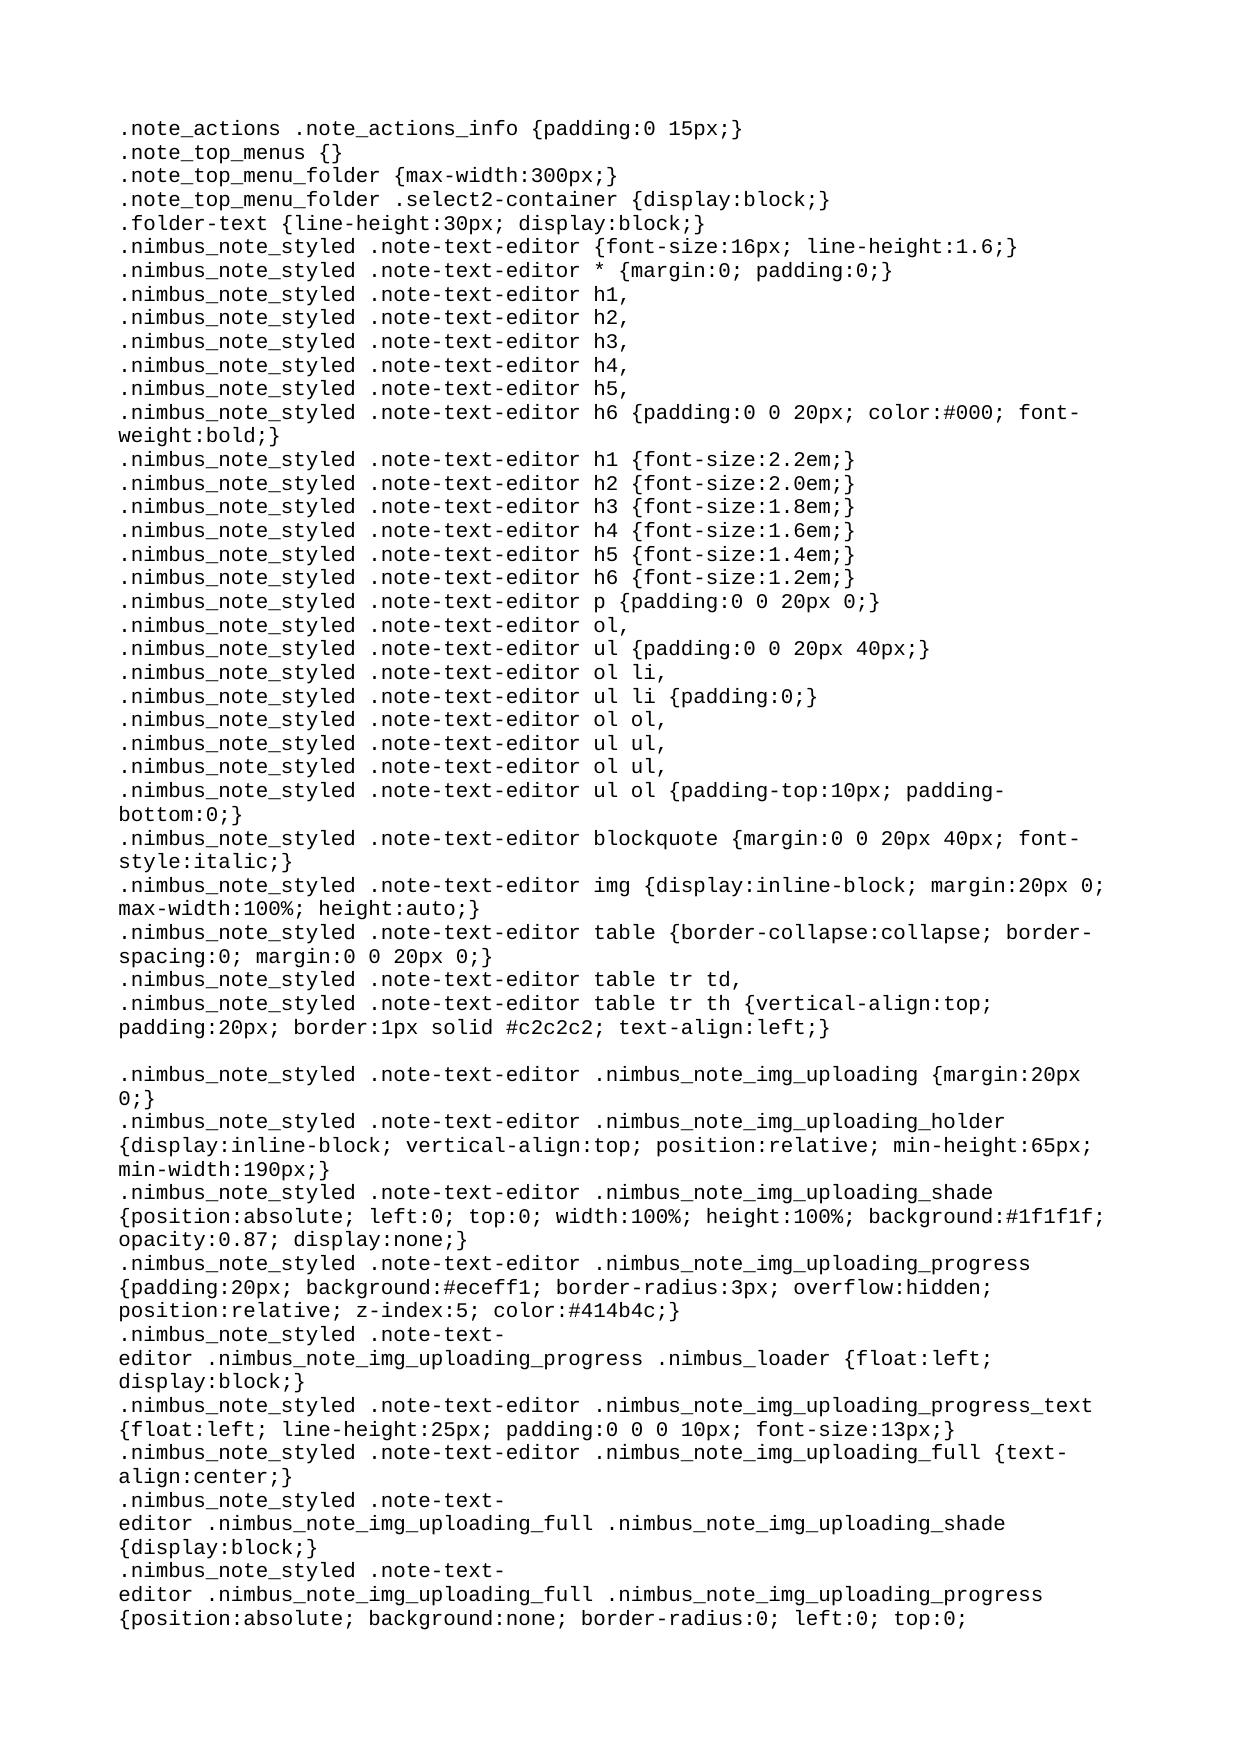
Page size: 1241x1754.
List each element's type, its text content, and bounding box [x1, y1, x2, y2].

text .note_actions .note_actions_info {padding:0 15px;} [118, 118, 1122, 142]
text .nimbus_note_styled .note-text-editor .nimbus_note_img_uploading_holder {display:inline-block; vertical-align:top; position:relative; min-height:65px; min-width:190px;} [118, 1111, 1122, 1182]
text .nimbus_note_styled .note-text-editor .nimbus_note_img_uploading_progress_text {float:left; line-height:25px; padding:0 0 0 10px; font-size:13px;} [118, 1395, 1122, 1442]
text .nimbus_note_styled .note-text-editor ul ul, [118, 733, 1122, 757]
text .nimbus_note_styled .note-text-editor h4 {font-size:1.6em;} [118, 520, 1122, 544]
text .nimbus_note_styled .note-text-editor .nimbus_note_img_uploading {margin:20px 0;} [118, 1064, 1122, 1111]
text .nimbus_note_styled .note-text-editor h1, [118, 284, 1122, 307]
text .nimbus_note_styled .note-text-editor {font-size:16px; line-height:1.6;} [118, 236, 1122, 260]
text .nimbus_note_styled .note-text-editor ol li, [118, 662, 1122, 686]
text .nimbus_note_styled .note-text-editor .nimbus_note_img_uploading_full .nimbus_note_img_uploading_shade {display:block;} [118, 1489, 1122, 1561]
text .folder-text {line-height:30px; display:block;} [118, 213, 1122, 236]
text .nimbus_note_styled .note-text-editor table tr th {vertical-align:top; padding:20px; border:1px solid #c2c2c2; text-align:left;} [118, 993, 1122, 1040]
text .nimbus_note_styled .note-text-editor h5 {font-size:1.4em;} [118, 544, 1122, 567]
text .nimbus_note_styled .note-text-editor ol, [118, 615, 1122, 638]
text .nimbus_note_styled .note-text-editor .nimbus_note_img_uploading_full .nimbus_note_img_uploading_progress {position:absolute; background:none; border-radius:0; left:0; top:0; [118, 1561, 1122, 1631]
text .nimbus_note_styled .note-text-editor h6 {padding:0 0 20px; color:#000; font-weight:bold;} [118, 402, 1122, 449]
text .nimbus_note_styled .note-text-editor h5, [118, 378, 1122, 402]
text .nimbus_note_styled .note-text-editor table {border-collapse:collapse; border-spacing:0; margin:0 0 20px 0;} [118, 922, 1122, 969]
text .note_top_menu_folder .select2-container {display:block;} [118, 189, 1122, 213]
text .nimbus_note_styled .note-text-editor img {display:inline-block; margin:20px 0; max-width:100%; height:auto;} [118, 875, 1122, 922]
text .nimbus_note_styled .note-text-editor .nimbus_note_img_uploading_full {text-align:center;} [118, 1442, 1122, 1489]
text .nimbus_note_styled .note-text-editor ul ol {padding-top:10px; padding-bottom:0;} [118, 780, 1122, 827]
text .nimbus_note_styled .note-text-editor .nimbus_note_img_uploading_progress .nimbus_loader {float:left; display:block;} [118, 1324, 1122, 1395]
text .nimbus_note_styled .note-text-editor ol ul, [118, 757, 1122, 780]
text .nimbus_note_styled .note-text-editor .nimbus_note_img_uploading_progress {padding:20px; background:#eceff1; border-radius:3px; overflow:hidden; position:relative; z-index:5; color:#414b4c;} [118, 1253, 1122, 1324]
text .nimbus_note_styled .note-text-editor h1 {font-size:2.2em;} [118, 449, 1122, 473]
text .nimbus_note_styled .note-text-editor h3 {font-size:1.8em;} [118, 496, 1122, 520]
text .nimbus_note_styled .note-text-editor .nimbus_note_img_uploading_shade {position:absolute; left:0; top:0; width:100%; height:100%; background:#1f1f1f; opacity:0.87; display:none;} [118, 1182, 1122, 1253]
text .nimbus_note_styled .note-text-editor blockquote {margin:0 0 20px 40px; font-style:italic;} [118, 827, 1122, 875]
text .nimbus_note_styled .note-text-editor h4, [118, 354, 1122, 378]
text .note_top_menu_folder {max-width:300px;} [118, 165, 1122, 189]
text .nimbus_note_styled .note-text-editor table tr td, [118, 969, 1122, 993]
text .nimbus_note_styled .note-text-editor h3, [118, 331, 1122, 354]
text .note_top_menus {} [118, 142, 1122, 165]
text .nimbus_note_styled .note-text-editor p {padding:0 0 20px 0;} [118, 591, 1122, 615]
text .nimbus_note_styled .note-text-editor h6 {font-size:1.2em;} [118, 567, 1122, 591]
text .nimbus_note_styled .note-text-editor h2, [118, 307, 1122, 331]
text .nimbus_note_styled .note-text-editor h2 {font-size:2.0em;} [118, 473, 1122, 496]
text .nimbus_note_styled .note-text-editor ul {padding:0 0 20px 40px;} [118, 638, 1122, 662]
text .nimbus_note_styled .note-text-editor ul li {padding:0;} [118, 686, 1122, 709]
text .nimbus_note_styled .note-text-editor * {margin:0; padding:0;} [118, 260, 1122, 284]
text .nimbus_note_styled .note-text-editor ol ol, [118, 709, 1122, 733]
